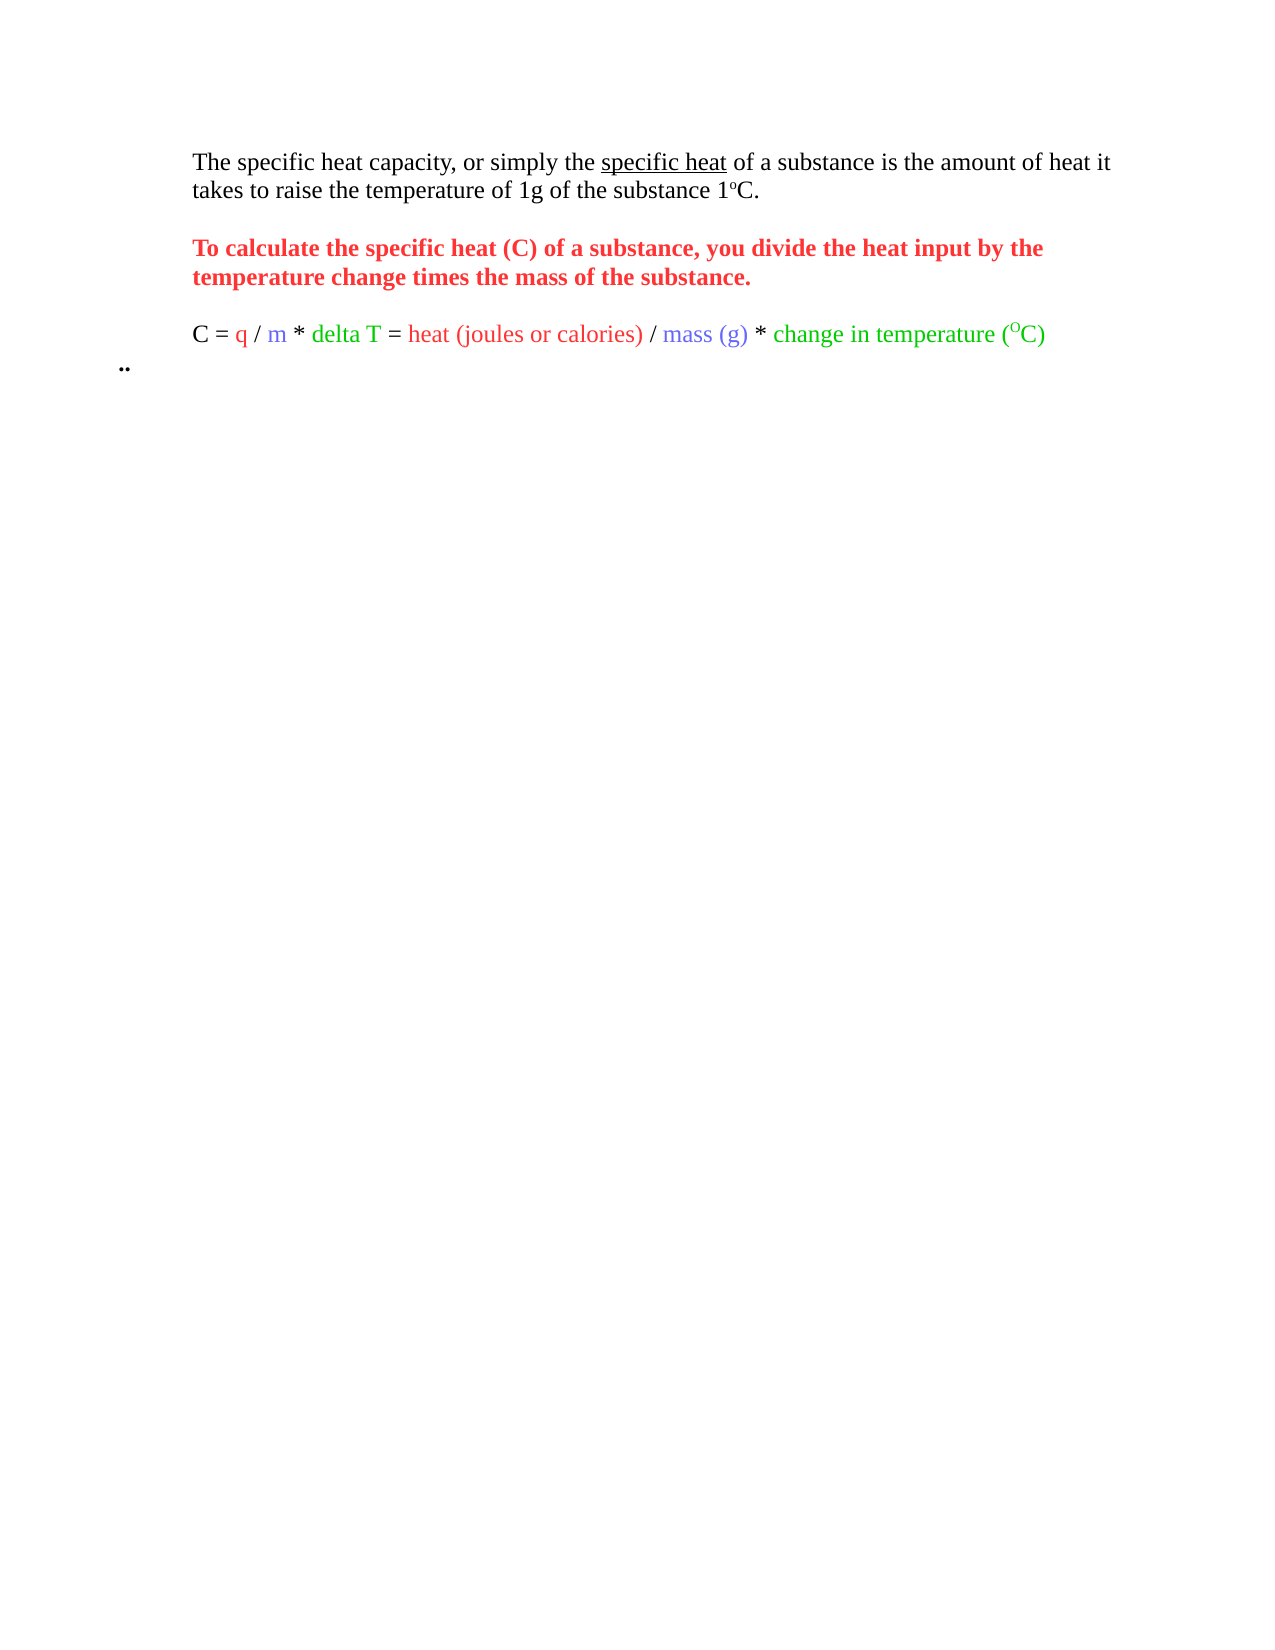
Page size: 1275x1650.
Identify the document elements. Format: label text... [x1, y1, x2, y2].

text The specific heat capacity, or simply the specific heat of a substance is the amount of heat it takes to raise the temperature of 1g of the substance 1oC. [118, 147, 1157, 204]
text C = q / m * delta T = heat (joules or calories) / mass (g) * change in temperature (OC) [118, 319, 1157, 348]
text .. [118, 348, 1157, 377]
text To calculate the specific heat (C) of a substance, you divide the heat input by the temperature change times the mass of the substance. [118, 233, 1157, 291]
